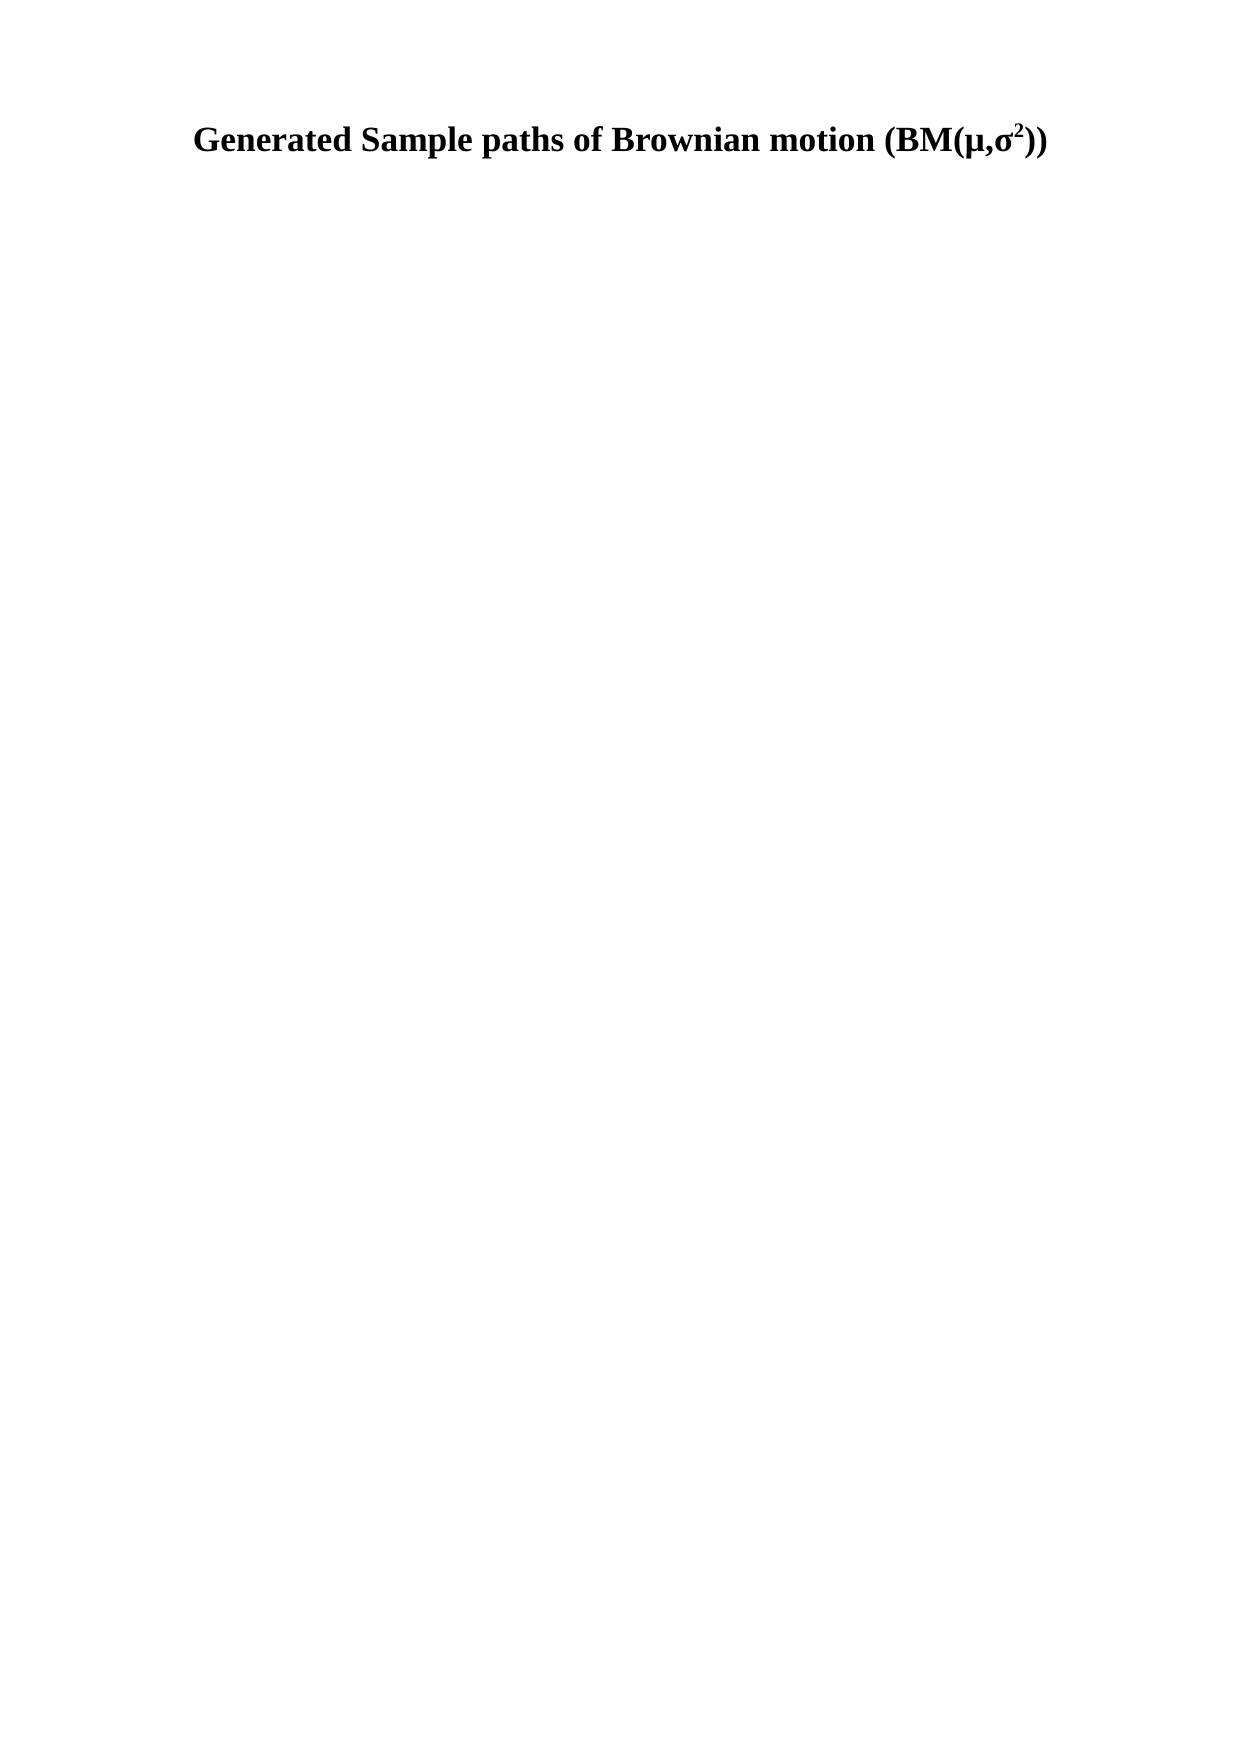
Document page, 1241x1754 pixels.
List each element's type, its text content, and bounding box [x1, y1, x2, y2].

text Generated Sample paths of Brownian motion (BM(µ,σ2)) [118, 118, 1122, 159]
